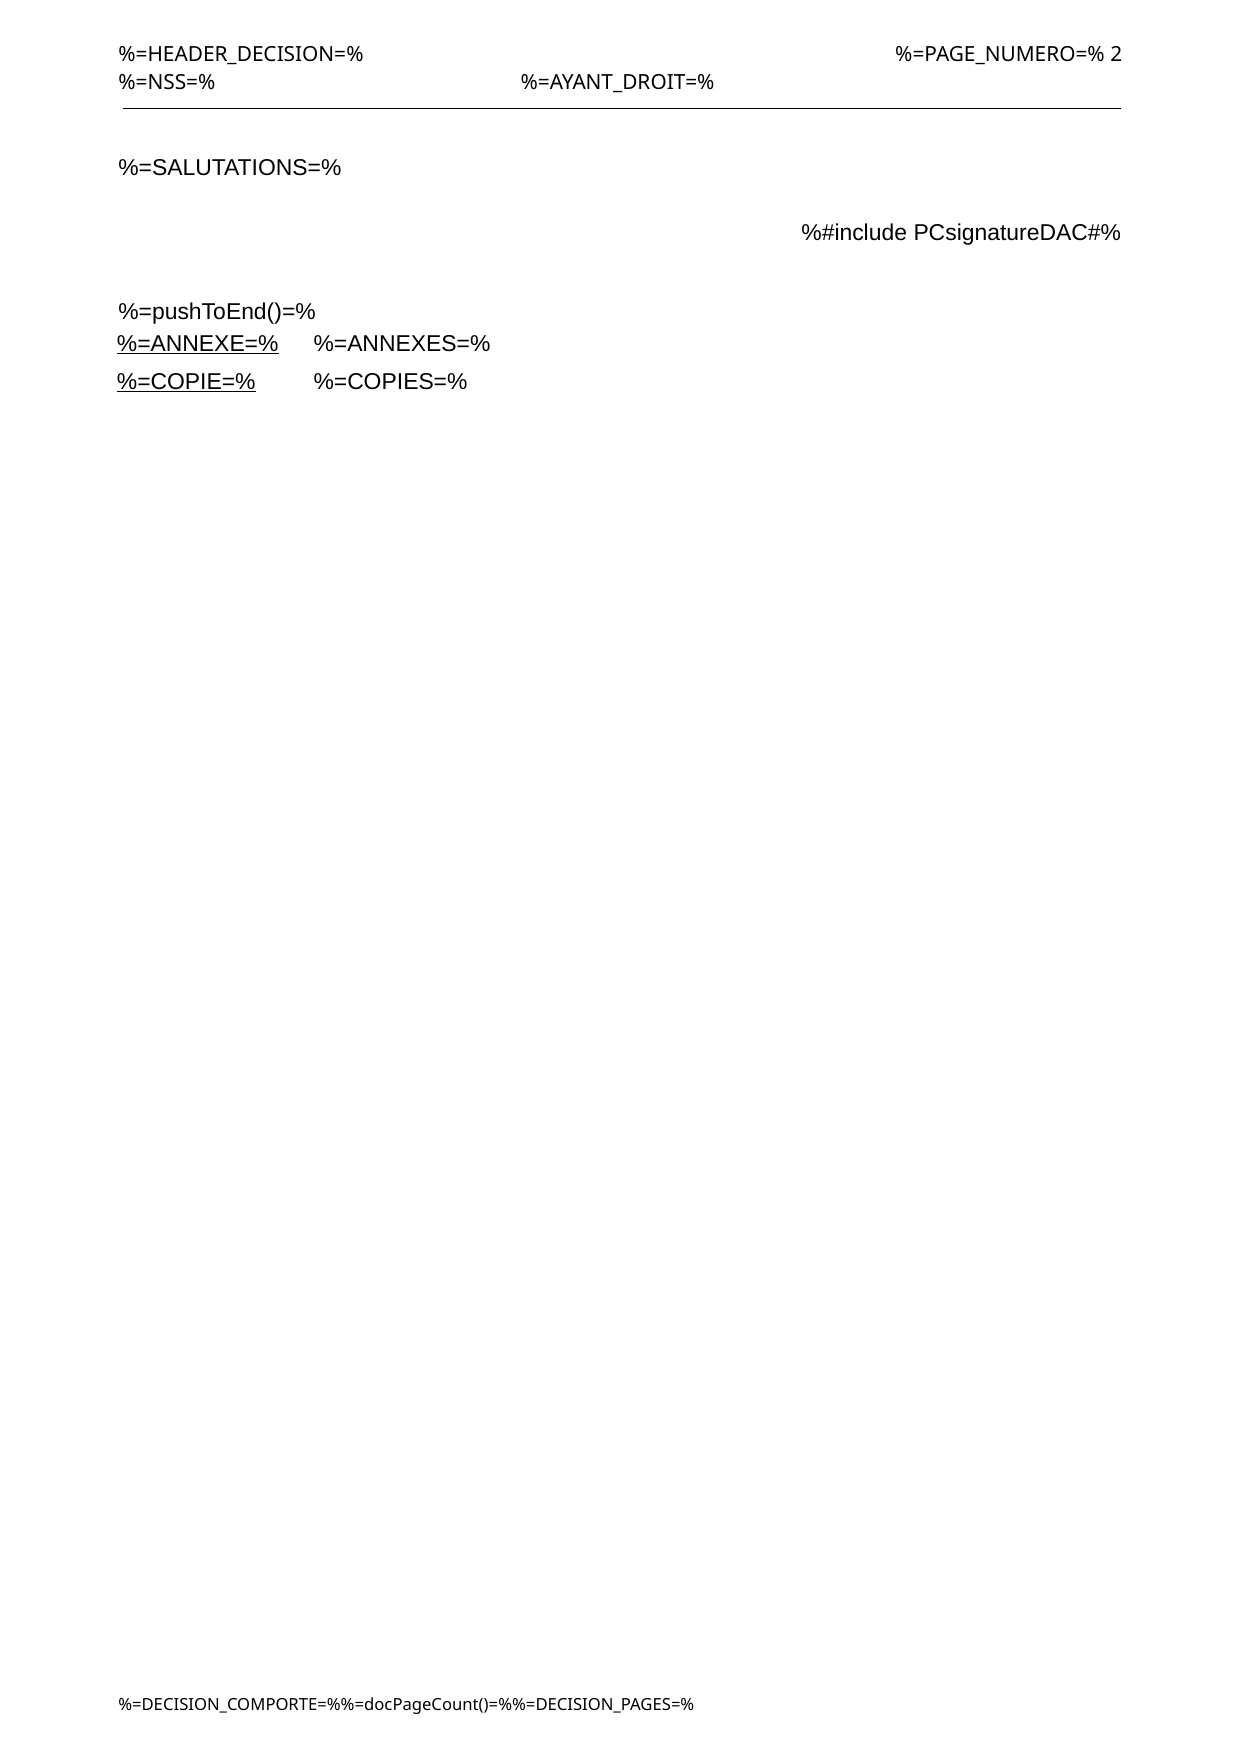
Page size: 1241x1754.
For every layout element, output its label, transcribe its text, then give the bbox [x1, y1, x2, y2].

table_header %=ANNEXES=% [315, 325, 1122, 362]
table_header %=ANNEXE=% [118, 325, 315, 362]
text %=pushToEnd()=% [118, 298, 1122, 324]
text %=SALUTATIONS=% [118, 154, 1122, 180]
text %#include PCsignatureDAC#% [118, 219, 1122, 245]
table_cell %=COPIE=% [118, 362, 315, 400]
table_cell %=COPIES=% [315, 362, 1122, 400]
